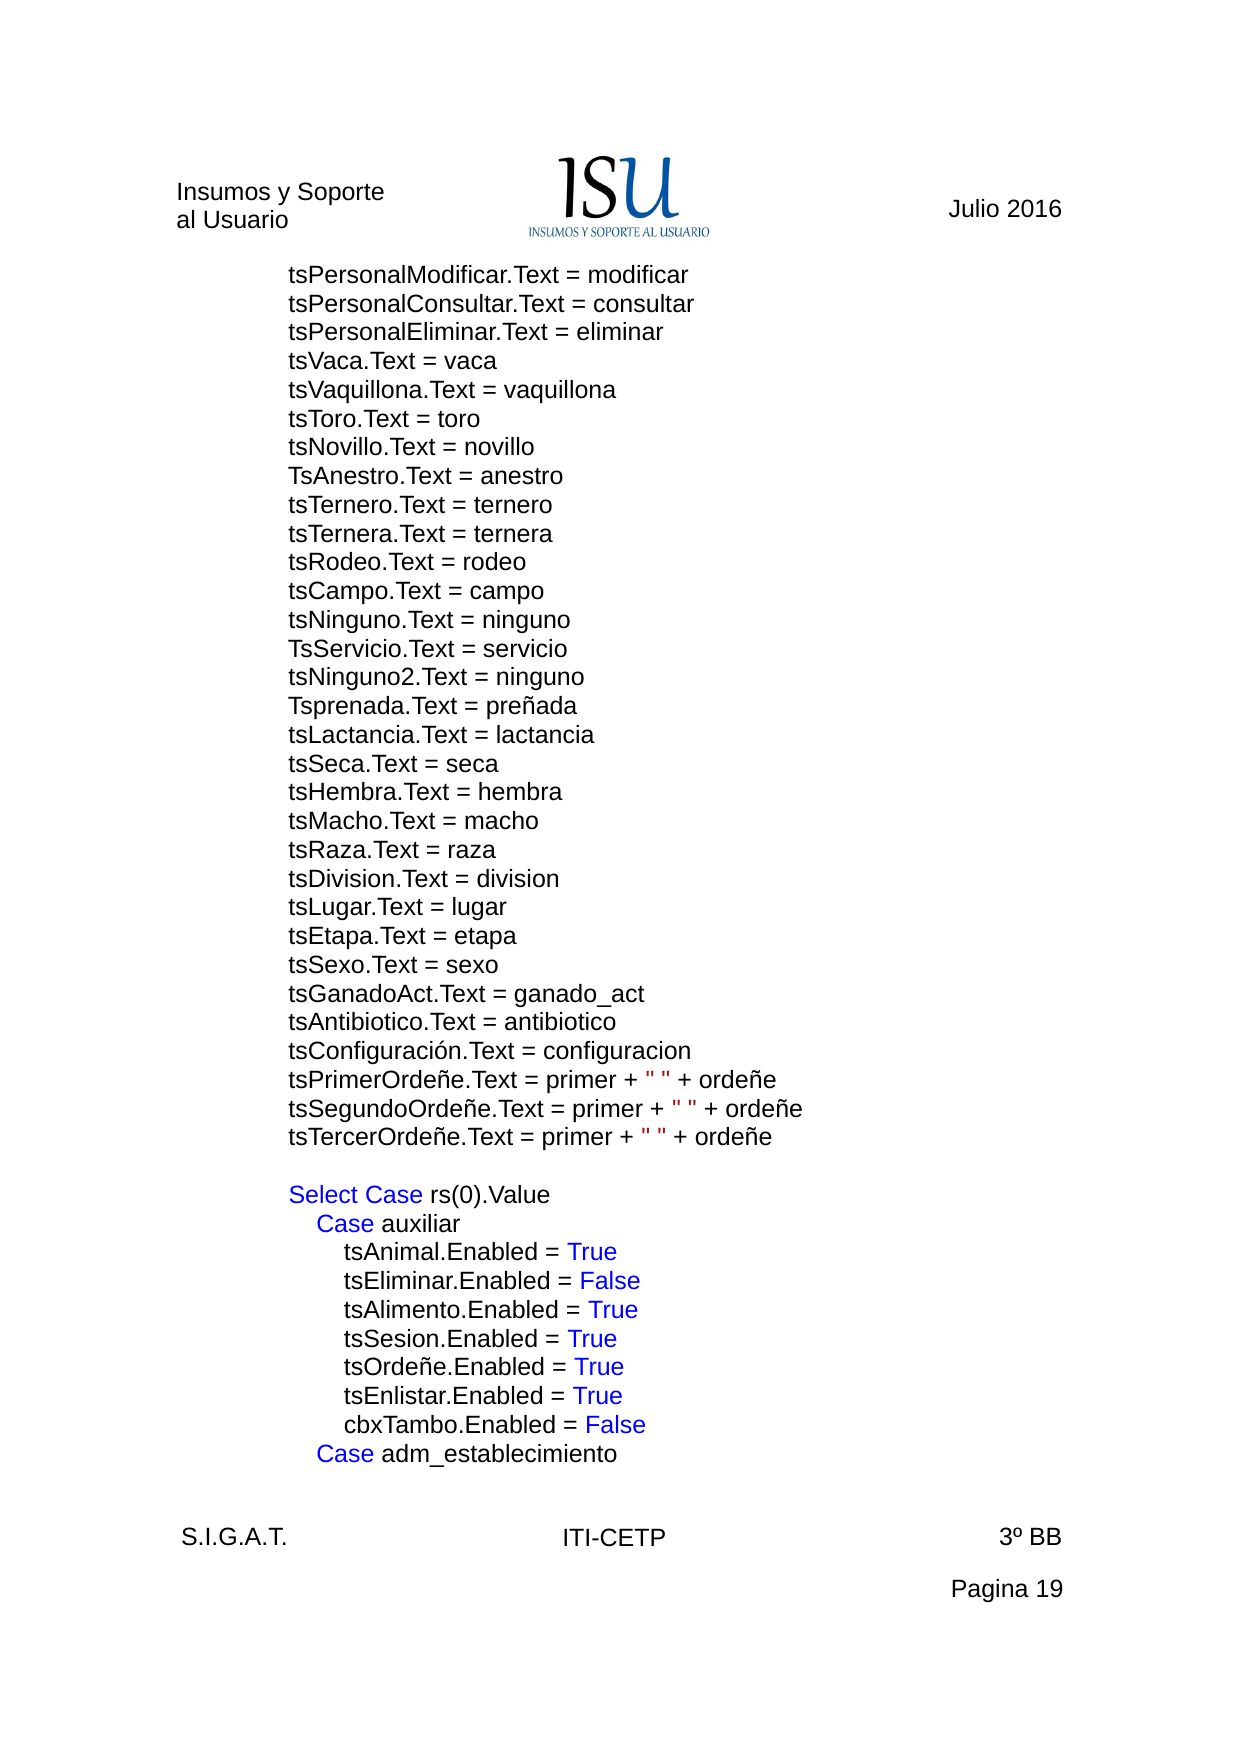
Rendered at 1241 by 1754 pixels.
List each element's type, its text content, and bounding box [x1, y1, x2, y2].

text tsHembra.Text = hembra [177, 777, 1063, 806]
text TsAnestro.Text = anestro [177, 461, 1063, 490]
text tsEnlistar.Enabled = True [177, 1381, 1063, 1410]
text tsRaza.Text = raza [177, 835, 1063, 863]
text tsAlimento.Enabled = True [177, 1295, 1063, 1323]
text tsDivision.Text = division [177, 863, 1063, 892]
text TsServicio.Text = servicio [177, 633, 1063, 662]
text tsSeca.Text = seca [177, 748, 1063, 777]
text tsPersonalModificar.Text = modificar [177, 260, 1063, 288]
text Select Case rs(0).Value [177, 1180, 1063, 1208]
text tsEliminar.Enabled = False [177, 1266, 1063, 1295]
text tsConfiguración.Text = configuracion [177, 1036, 1063, 1065]
text tsSesion.Enabled = True [177, 1323, 1063, 1352]
text tsLugar.Text = lugar [177, 892, 1063, 921]
text tsAnimal.Enabled = True [177, 1237, 1063, 1266]
text tsNovillo.Text = novillo [177, 432, 1063, 461]
text cbxTambo.Enabled = False [177, 1410, 1063, 1438]
text tsTernera.Text = ternera [177, 518, 1063, 547]
text tsAntibiotico.Text = antibiotico [177, 1007, 1063, 1036]
text tsLactancia.Text = lactancia [177, 720, 1063, 748]
text Case adm_establecimiento [177, 1438, 1063, 1467]
text Tsprenada.Text = preñada [177, 691, 1063, 720]
text tsRodeo.Text = rodeo [177, 547, 1063, 576]
text tsVaquillona.Text = vaquillona [177, 375, 1063, 403]
text tsNinguno.Text = ninguno [177, 605, 1063, 633]
text tsEtapa.Text = etapa [177, 921, 1063, 950]
text tsMacho.Text = macho [177, 806, 1063, 835]
text tsPrimerOrdeñe.Text = primer + " " + ordeñe [177, 1065, 1063, 1093]
text tsTercerOrdeñe.Text = primer + " " + ordeñe [177, 1122, 1063, 1151]
text tsToro.Text = toro [177, 403, 1063, 432]
text Case auxiliar [177, 1208, 1063, 1237]
text tsGanadoAct.Text = ganado_act [177, 978, 1063, 1007]
text tsPersonalConsultar.Text = consultar [177, 288, 1063, 317]
text tsNinguno2.Text = ninguno [177, 662, 1063, 691]
text tsCampo.Text = campo [177, 576, 1063, 605]
text tsVaca.Text = vaca [177, 346, 1063, 375]
picture [517, 138, 723, 252]
text tsSexo.Text = sexo [177, 950, 1063, 978]
text tsSegundoOrdeñe.Text = primer + " " + ordeñe [177, 1093, 1063, 1122]
text tsPersonalEliminar.Text = eliminar [177, 317, 1063, 346]
text tsTernero.Text = ternero [177, 490, 1063, 518]
text tsOrdeñe.Enabled = True [177, 1352, 1063, 1381]
